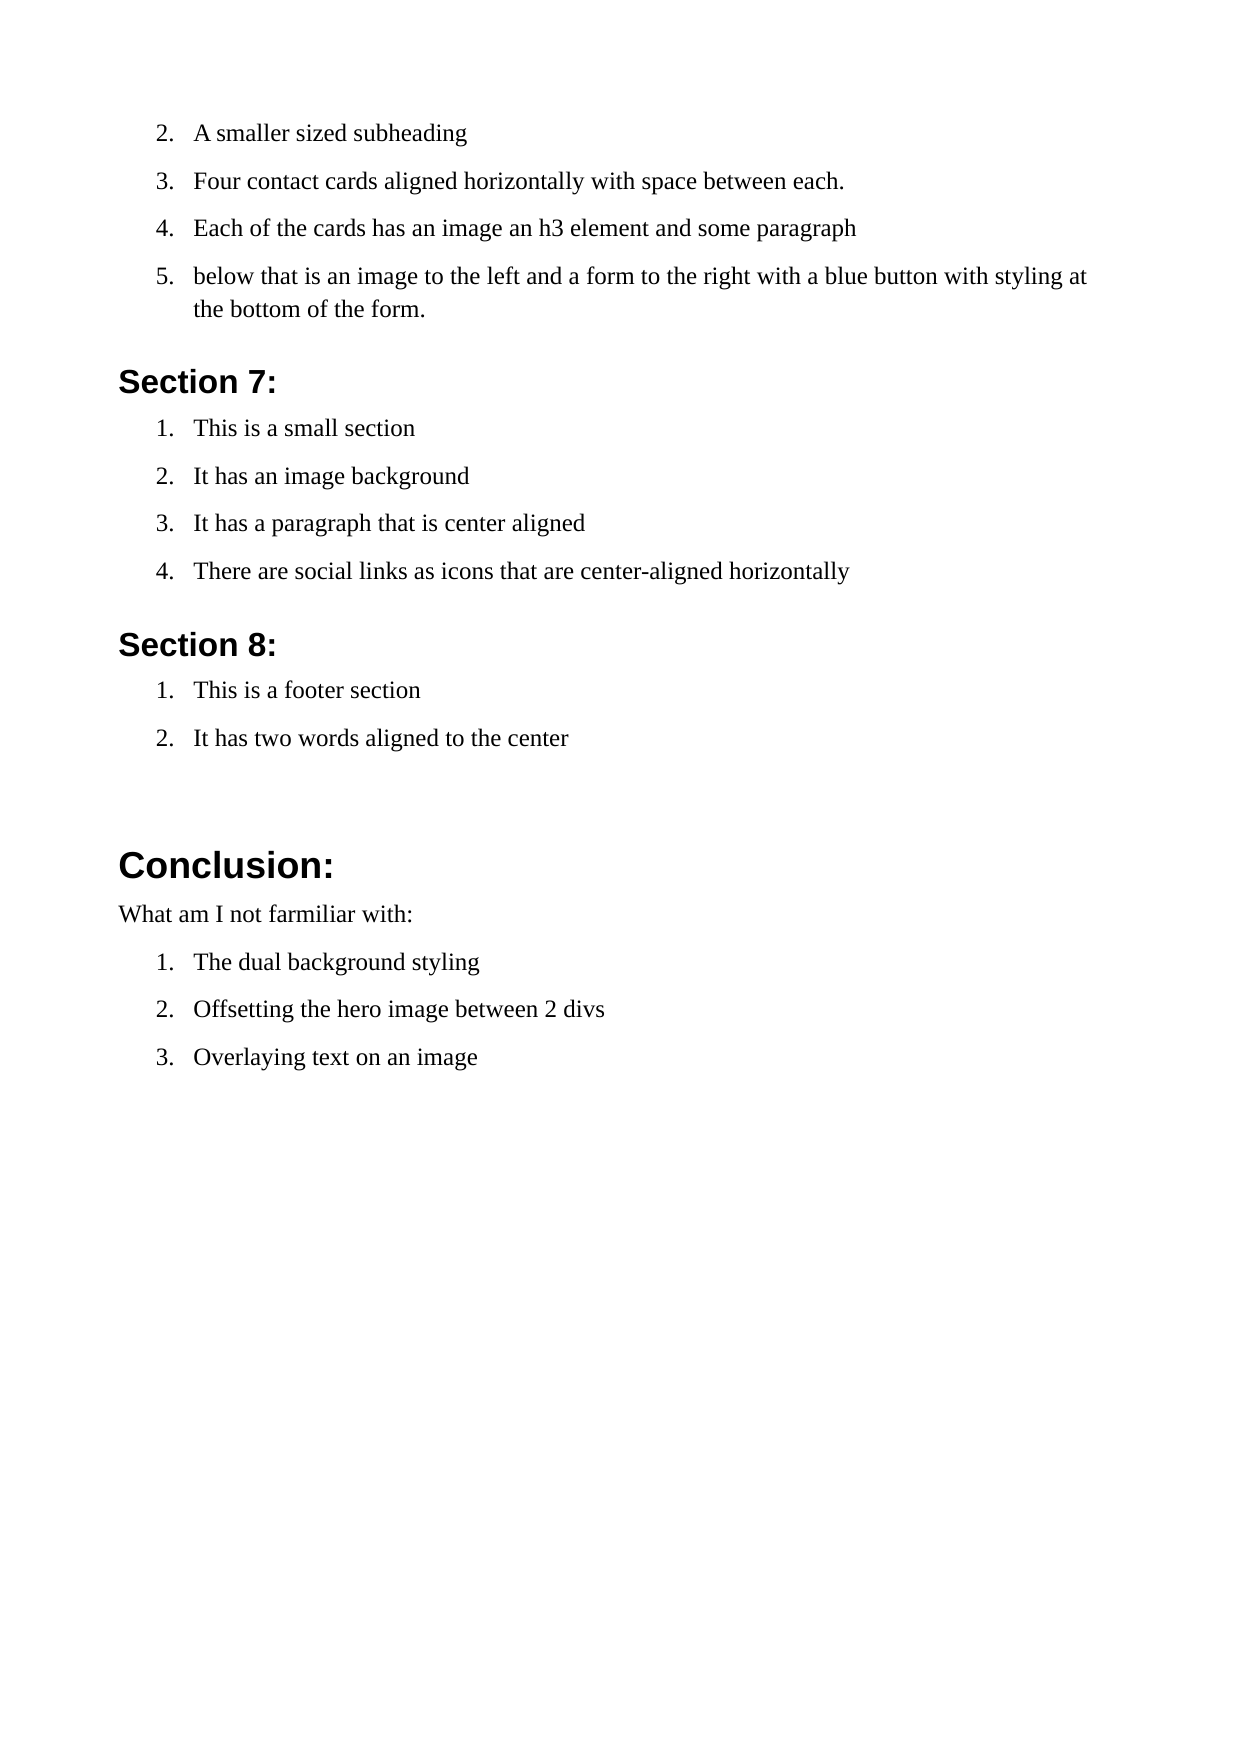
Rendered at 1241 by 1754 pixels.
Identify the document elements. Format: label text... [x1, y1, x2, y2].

list A smaller sized subheading [156, 118, 1122, 147]
list Four contact cards aligned horizontally with space between each. [156, 166, 1122, 194]
list Each of the cards has an image an h3 element and some paragraph [156, 213, 1122, 242]
text What am I not farmiliar with: [118, 899, 1122, 928]
subtitle Section 7: [118, 362, 1122, 401]
list This is a small section [156, 413, 1122, 442]
list The dual background styling [156, 947, 1122, 975]
subtitle Section 8: [118, 624, 1122, 663]
list Offsetting the hero image between 2 divs [156, 994, 1122, 1023]
list It has a paragraph that is center aligned [156, 508, 1122, 537]
list This is a footer section [156, 676, 1122, 704]
subtitle Conclusion: [118, 843, 1122, 886]
list below that is an image to the left and a form to the right with a blue button with styling at the bottom of the form. [156, 261, 1122, 323]
list Overlaying text on an image [156, 1042, 1122, 1071]
list There are social links as icons that are center-aligned horizontally [156, 556, 1122, 585]
list It has an image background [156, 461, 1122, 490]
list It has two words aligned to the center [156, 723, 1122, 752]
